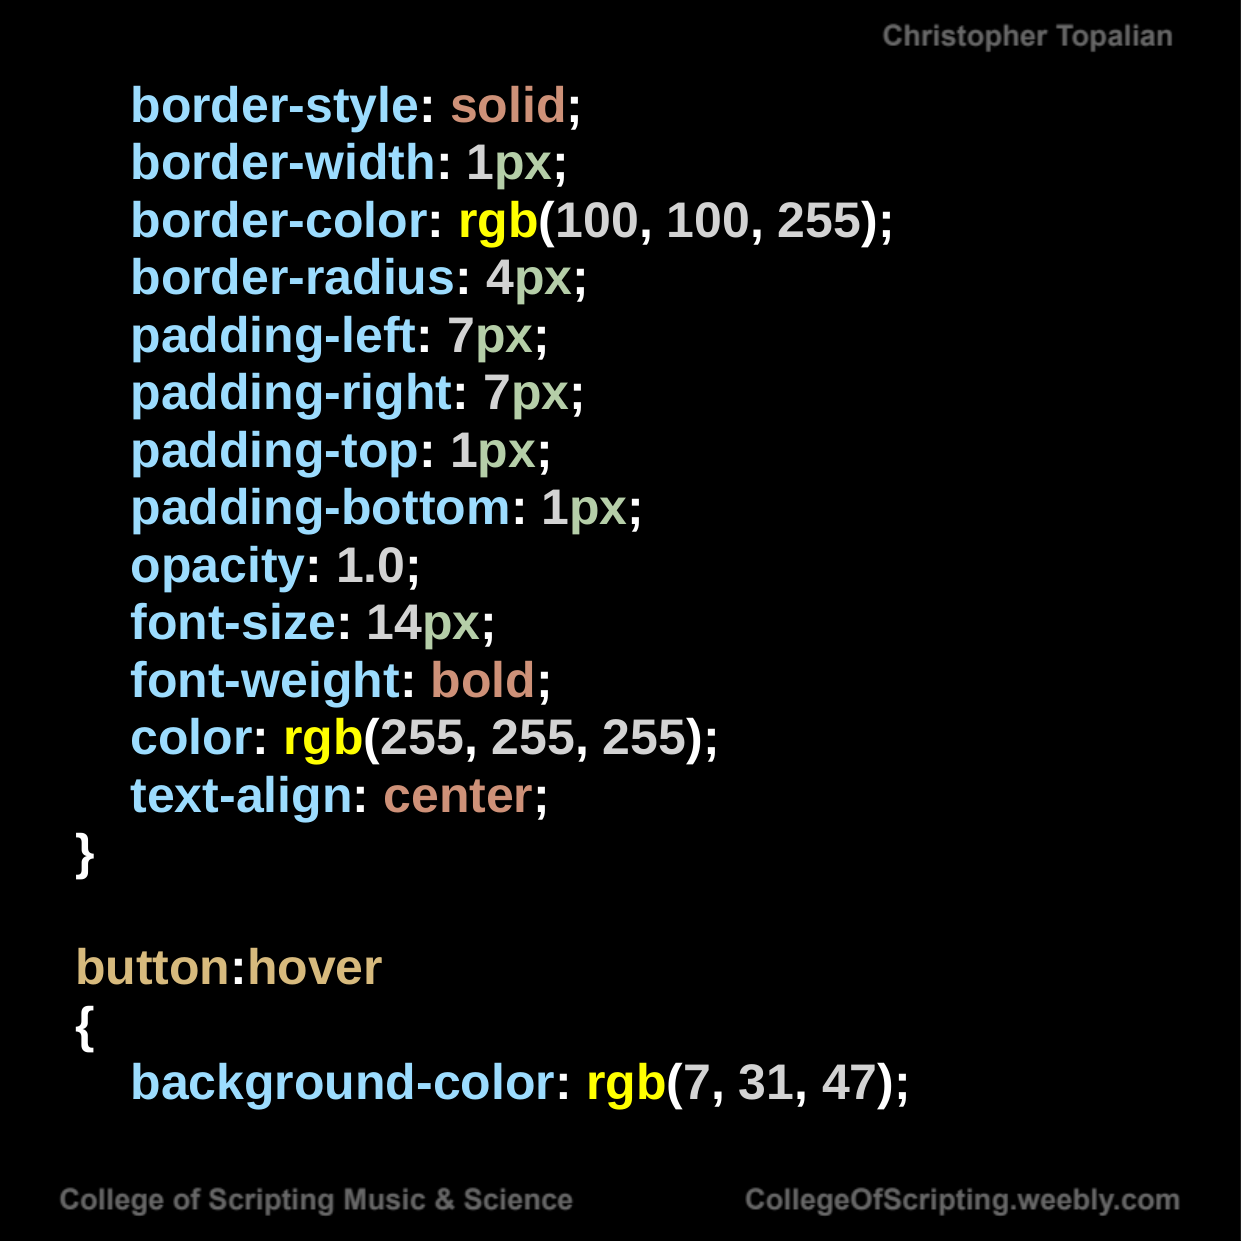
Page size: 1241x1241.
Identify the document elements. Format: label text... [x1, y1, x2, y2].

text font-weight: bold; [75, 650, 1166, 707]
text { [75, 995, 1166, 1052]
text font-size: 14px; [75, 592, 1166, 650]
text padding-bottom: 1px; [75, 477, 1166, 535]
text border-style: solid; [75, 75, 1166, 132]
text opacity: 1.0; [75, 535, 1166, 592]
text } [75, 822, 1166, 880]
text padding-left: 7px; [75, 305, 1166, 362]
text padding-right: 7px; [75, 362, 1166, 420]
text border-width: 1px; [75, 132, 1166, 190]
text padding-top: 1px; [75, 420, 1166, 477]
text background-color: rgb(7, 31, 47); [75, 1052, 1166, 1110]
text color: rgb(255, 255, 255); [75, 707, 1166, 765]
text text-align: center; [75, 765, 1166, 822]
text border-color: rgb(100, 100, 255); [75, 190, 1166, 247]
text border-radius: 4px; [75, 247, 1166, 305]
text button:hover [75, 937, 1166, 995]
